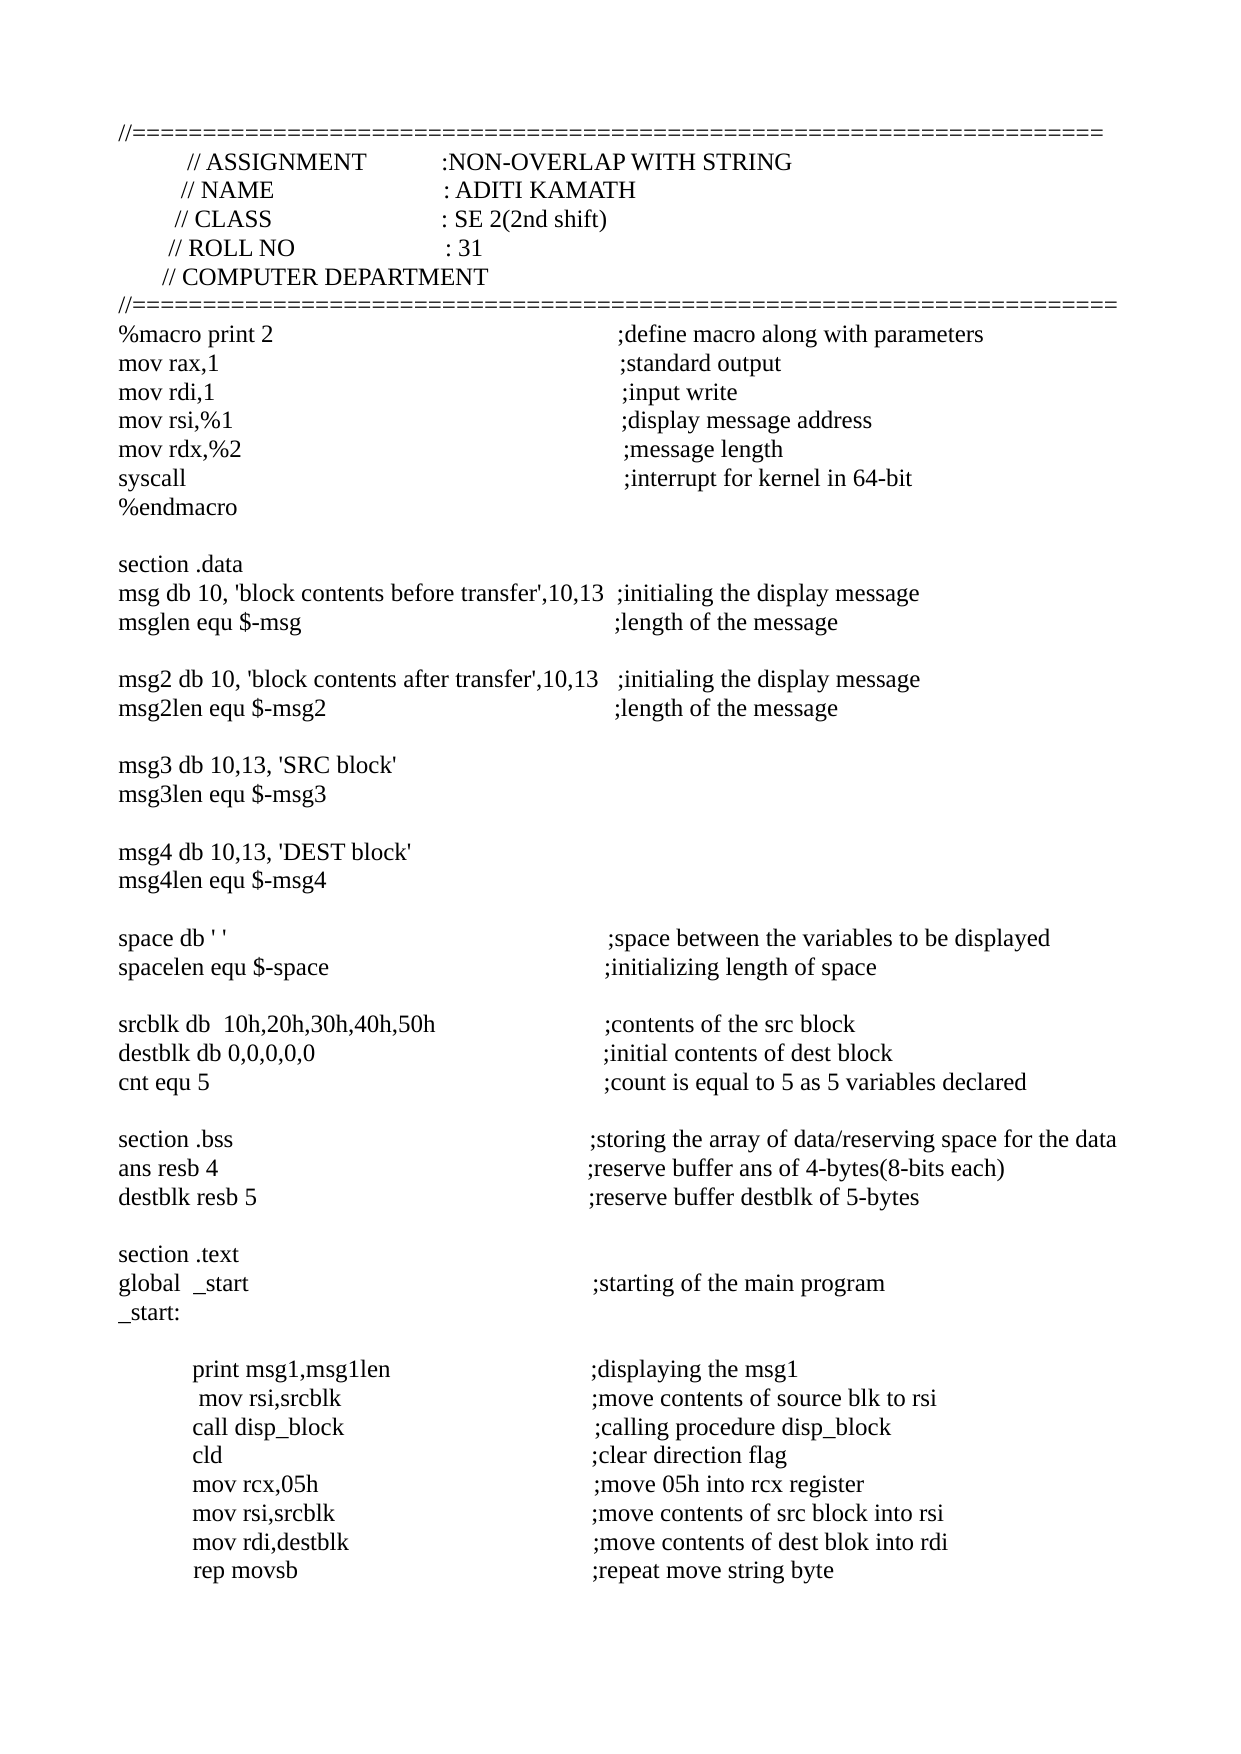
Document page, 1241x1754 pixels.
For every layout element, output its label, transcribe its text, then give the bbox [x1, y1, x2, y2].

text section .text [118, 1239, 1122, 1268]
text // NAME : ADITI KAMATH [118, 176, 1122, 204]
text msg4len equ $-msg4 [118, 866, 1122, 894]
text global _start ;starting of the main program [118, 1268, 1122, 1297]
text mov rsi,srcblk ;move contents of src block into rsi [118, 1498, 1122, 1527]
text spacelen equ $-space ;initializing length of space [118, 952, 1122, 981]
text //====================================================================== [118, 291, 1122, 319]
text destblk db 0,0,0,0,0 ;initial contents of dest block [118, 1038, 1122, 1067]
text cnt equ 5 ;count is equal to 5 as 5 variables declared [118, 1067, 1122, 1096]
text mov rsi,srcblk ;move contents of source blk to rsi [118, 1383, 1122, 1412]
text // COMPUTER DEPARTMENT [118, 262, 1122, 291]
text msg2len equ $-msg2 ;length of the message [118, 693, 1122, 722]
text mov rsi,%1 ;display message address [118, 406, 1122, 434]
text rep movsb ;repeat move string byte [118, 1556, 1122, 1584]
text msg3len equ $-msg3 [118, 779, 1122, 808]
text // CLASS : SE 2(2nd shift) [118, 204, 1122, 233]
text msg2 db 10, 'block contents after transfer',10,13 ;initialing the display message [118, 664, 1122, 693]
text %macro print 2 ;define macro along with parameters [118, 319, 1122, 348]
text mov rcx,05h ;move 05h into rcx register [118, 1469, 1122, 1498]
text mov rdi,destblk ;move contents of dest blok into rdi [118, 1527, 1122, 1556]
text msg3 db 10,13, 'SRC block' [118, 751, 1122, 779]
text mov rax,1 ;standard output [118, 348, 1122, 377]
text section .bss ;storing the array of data/reserving space for the data [118, 1124, 1122, 1153]
text ans resb 4 ;reserve buffer ans of 4-bytes(8-bits each) [118, 1153, 1122, 1182]
text print msg1,msg1len ;displaying the msg1 [118, 1354, 1122, 1383]
text //===================================================================== [118, 118, 1122, 147]
text %endmacro [118, 492, 1122, 521]
text // ROLL NO : 31 [118, 233, 1122, 262]
text msg db 10, 'block contents before transfer',10,13 ;initialing the display message [118, 578, 1122, 607]
text syscall ;interrupt for kernel in 64-bit [118, 463, 1122, 492]
text msglen equ $-msg ;length of the message [118, 607, 1122, 636]
text _start: [118, 1297, 1122, 1326]
text msg4 db 10,13, 'DEST block' [118, 837, 1122, 866]
text call disp_block ;calling procedure disp_block [118, 1412, 1122, 1441]
text space db ' ' ;space between the variables to be displayed [118, 923, 1122, 952]
text destblk resb 5 ;reserve buffer destblk of 5-bytes [118, 1182, 1122, 1211]
text cld ;clear direction flag [118, 1441, 1122, 1469]
text section .data [118, 549, 1122, 578]
text mov rdi,1 ;input write [118, 377, 1122, 406]
text mov rdx,%2 ;message length [118, 434, 1122, 463]
text // ASSIGNMENT :NON-OVERLAP WITH STRING [118, 147, 1122, 176]
text srcblk db 10h,20h,30h,40h,50h ;contents of the src block [118, 1009, 1122, 1038]
